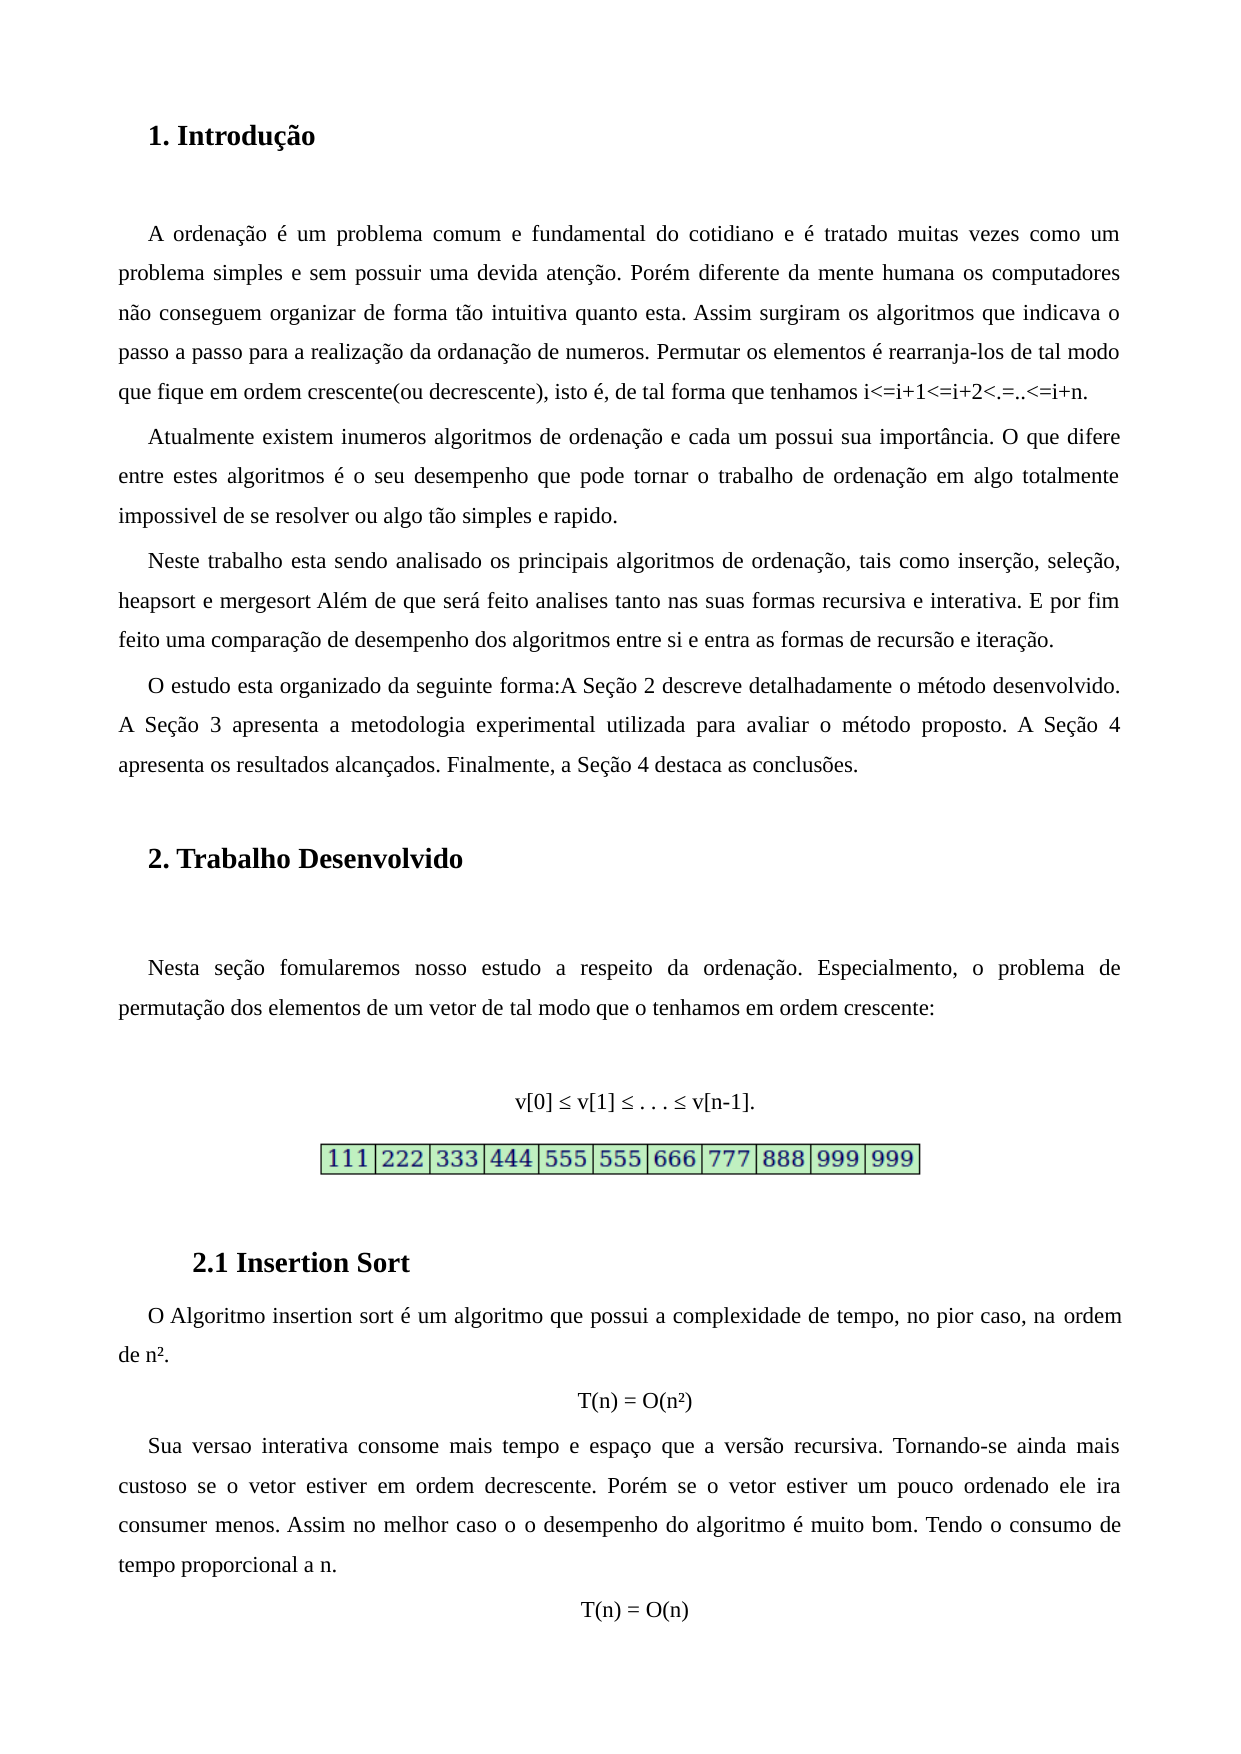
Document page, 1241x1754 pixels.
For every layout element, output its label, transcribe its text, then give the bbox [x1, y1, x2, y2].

text T(n) = O(n) [118, 1596, 1122, 1622]
text O estudo esta organizado da seguinte forma:A Seção 2 descreve detalhadamente o método desenvolvido. A Seção 3 apresenta a metodologia experimental utilizada para avaliar o método proposto. A Seção 4 apresenta os resultados alcançados. Finalmente, a Seção 4 destaca as conclusões. [118, 672, 1122, 777]
text Nesta seção fomularemos nosso estudo a respeito da ordenação. Especialmento, o problema de permutação dos elementos de um vetor de tal modo que o tenhamos em ordem crescente: [118, 954, 1122, 1020]
picture [302, 1130, 939, 1191]
text 1. Introdução [118, 118, 1122, 152]
text 2.1 Insertion Sort [118, 1246, 1122, 1279]
text A ordenação é um problema comum e fundamental do cotidiano e é tratado muitas vezes como um problema simples e sem possuir uma devida atenção. Porém diferente da mente humana os computadores não conseguem organizar de forma tão intuitiva quanto esta. Assim surgiram os algoritmos que indicava o passo a passo para a realização da ordanação de numeros. Permutar os elementos é rearranja-los de tal modo que fique em ordem crescente(ou decrescente), isto é, de tal forma que tenhamos i<=i+1<=i+2<.=..<=i+n. [118, 220, 1122, 404]
text O Algoritmo insertion sort é um algoritmo que possui a complexidade de tempo, no pior caso, na ordem de n². [118, 1302, 1122, 1368]
text Atualmente existem inumeros algoritmos de ordenação e cada um possui sua importância. O que difere entre estes algoritmos é o seu desempenho que pode tornar o trabalho de ordenação em algo totalmente impossivel de se resolver ou algo tão simples e rapido. [118, 423, 1122, 528]
text Neste trabalho esta sendo analisado os principais algoritmos de ordenação, tais como inserção, seleção, heapsort e mergesort Além de que será feito analises tanto nas suas formas recursiva e interativa. E por fim feito uma comparação de desempenho dos algoritmos entre si e entra as formas de recursão e iteração. [118, 547, 1122, 653]
text Sua versao interativa consome mais tempo e espaço que a versão recursiva. Tornando-se ainda mais custoso se o vetor estiver em ordem decrescente. Porém se o vetor estiver um pouco ordenado ele ira consumer menos. Assim no melhor caso o o desempenho do algoritmo é muito bom. Tendo o consumo de tempo proporcional a n. [118, 1432, 1122, 1577]
text T(n) = O(n²) [118, 1387, 1122, 1413]
text v[0] ≤ v[1] ≤ . . . ≤ v[n-1]. [118, 1088, 1122, 1114]
text 2. Trabalho Desenvolvido [118, 842, 1122, 875]
